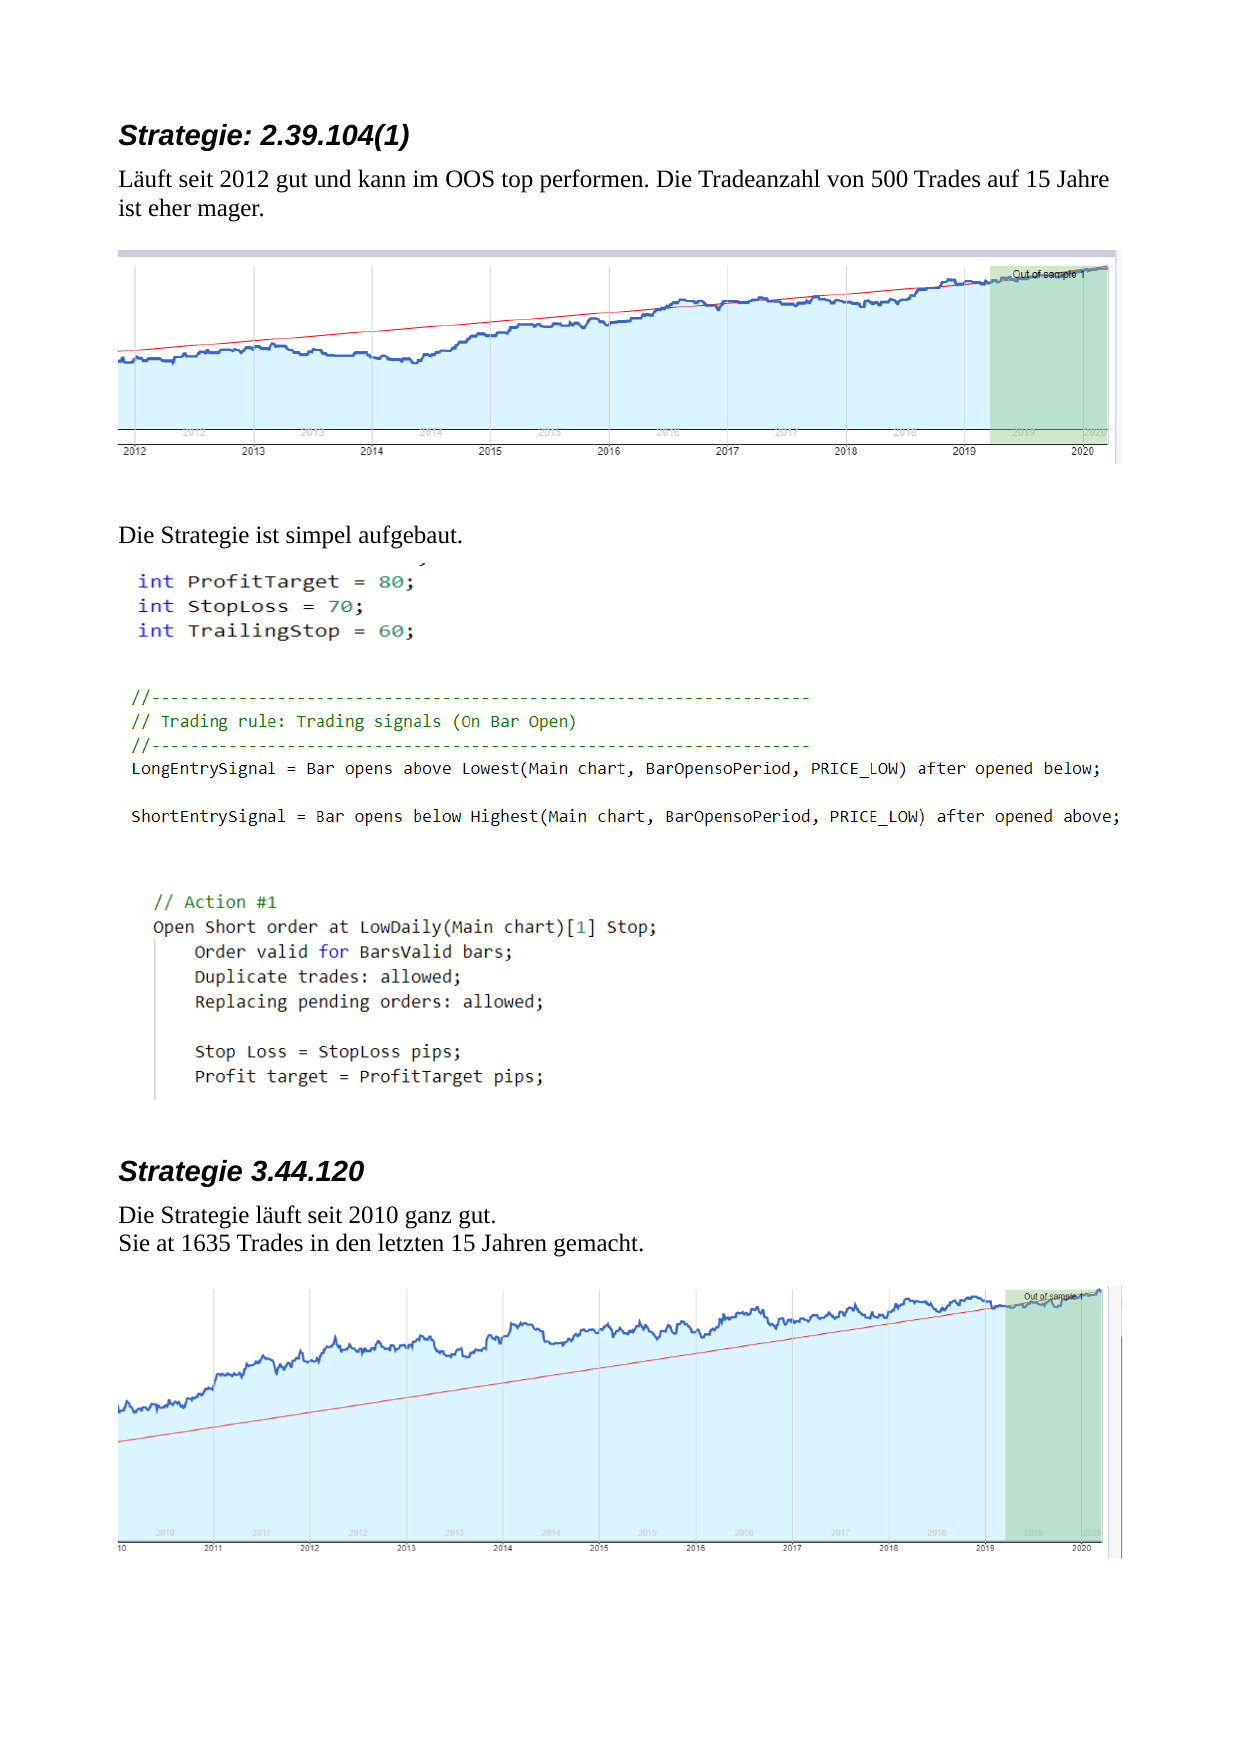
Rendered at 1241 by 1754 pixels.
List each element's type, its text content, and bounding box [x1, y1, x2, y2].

text Die Strategie läuft seit 2010 ganz gut. [118, 1200, 1122, 1228]
text Läuft seit 2012 gut und kann im OOS top performen. Die Tradeanzahl von 500 Trades auf 15 Jahre ist eher mager. [118, 164, 1122, 222]
picture [118, 680, 1123, 845]
picture [118, 1286, 1123, 1558]
subtitle Strategie: 2.39.104(1) [118, 118, 1122, 152]
text Sie at 1635 Trades in den letzten 15 Jahren gemacht. [118, 1228, 1122, 1257]
picture [118, 250, 1123, 464]
picture [131, 883, 664, 1100]
subtitle Strategie 3.44.120 [118, 1154, 1122, 1187]
picture [124, 563, 462, 652]
text Die Strategie ist simpel aufgebaut. [118, 521, 1122, 549]
